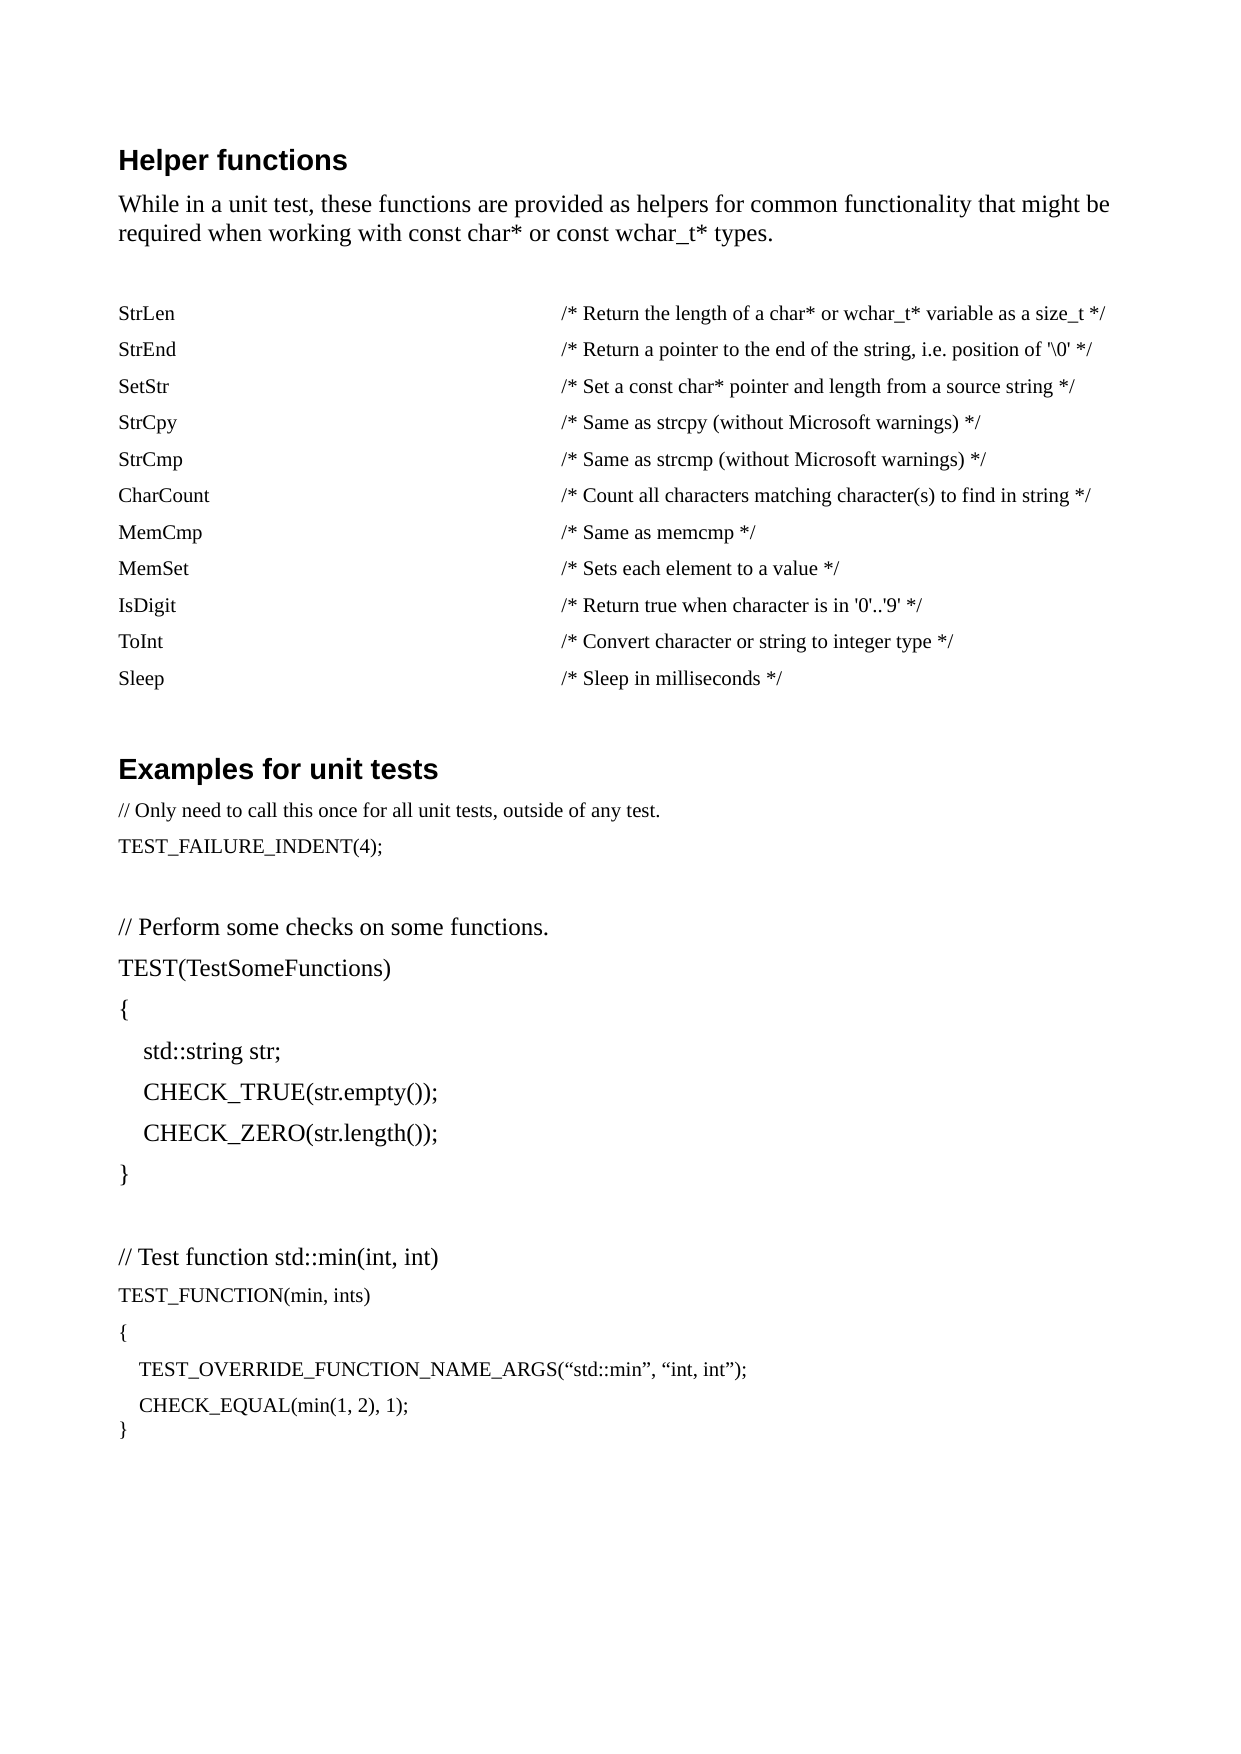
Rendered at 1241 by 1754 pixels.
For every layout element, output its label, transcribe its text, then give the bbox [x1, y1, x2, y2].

text // Only need to call this once for all unit tests, outside of any test. [118, 798, 1122, 822]
text CHECK_EQUAL(min(1, 2), 1); } [118, 1393, 1122, 1441]
text MemSet /* Sets each element to a value */ [118, 556, 1122, 580]
text TEST_FAILURE_INDENT(4); [118, 834, 1122, 858]
text SetStr /* Set a const char* pointer and length from a source string */ [118, 373, 1122, 398]
text { [118, 1320, 1122, 1344]
text While in a unit test, these functions are provided as helpers for common functionality that might be required when working with const char* or const wchar_t* types. [118, 189, 1122, 247]
text StrCpy /* Same as strcpy (without Microsoft warnings) */ [118, 410, 1122, 434]
subtitle Helper functions [118, 143, 1122, 177]
text StrLen /* Return the length of a char* or wchar_t* variable as a size_t */ [118, 300, 1122, 324]
text ToInt /* Convert character or string to integer type */ [118, 629, 1122, 653]
text StrEnd /* Return a pointer to the end of the string, i.e. position of '\0' */ [118, 337, 1122, 361]
text CHECK_ZERO(str.length()); [118, 1118, 1122, 1147]
text TEST(TestSomeFunctions) [118, 953, 1122, 982]
text MemCmp /* Same as memcmp */ [118, 520, 1122, 544]
text Sleep /* Sleep in milliseconds */ [118, 666, 1122, 714]
text // Perform some checks on some functions. [118, 912, 1122, 941]
text { [118, 994, 1122, 1023]
text IsDigit /* Return true when character is in '0'..'9' */ [118, 593, 1122, 617]
text CharCount /* Count all characters matching character(s) to find in string */ [118, 483, 1122, 507]
text CHECK_TRUE(str.empty()); [118, 1077, 1122, 1106]
text std::string str; [118, 1036, 1122, 1064]
text StrCmp /* Same as strcmp (without Microsoft warnings) */ [118, 447, 1122, 471]
subtitle Examples for unit tests [118, 752, 1122, 785]
text // Test function std::min(int, int) [118, 1242, 1122, 1271]
text TEST_OVERRIDE_FUNCTION_NAME_ARGS(“std::min”, “int, int”); [118, 1356, 1122, 1381]
text TEST_FUNCTION(min, ints) [118, 1283, 1122, 1307]
text } [118, 1159, 1122, 1188]
